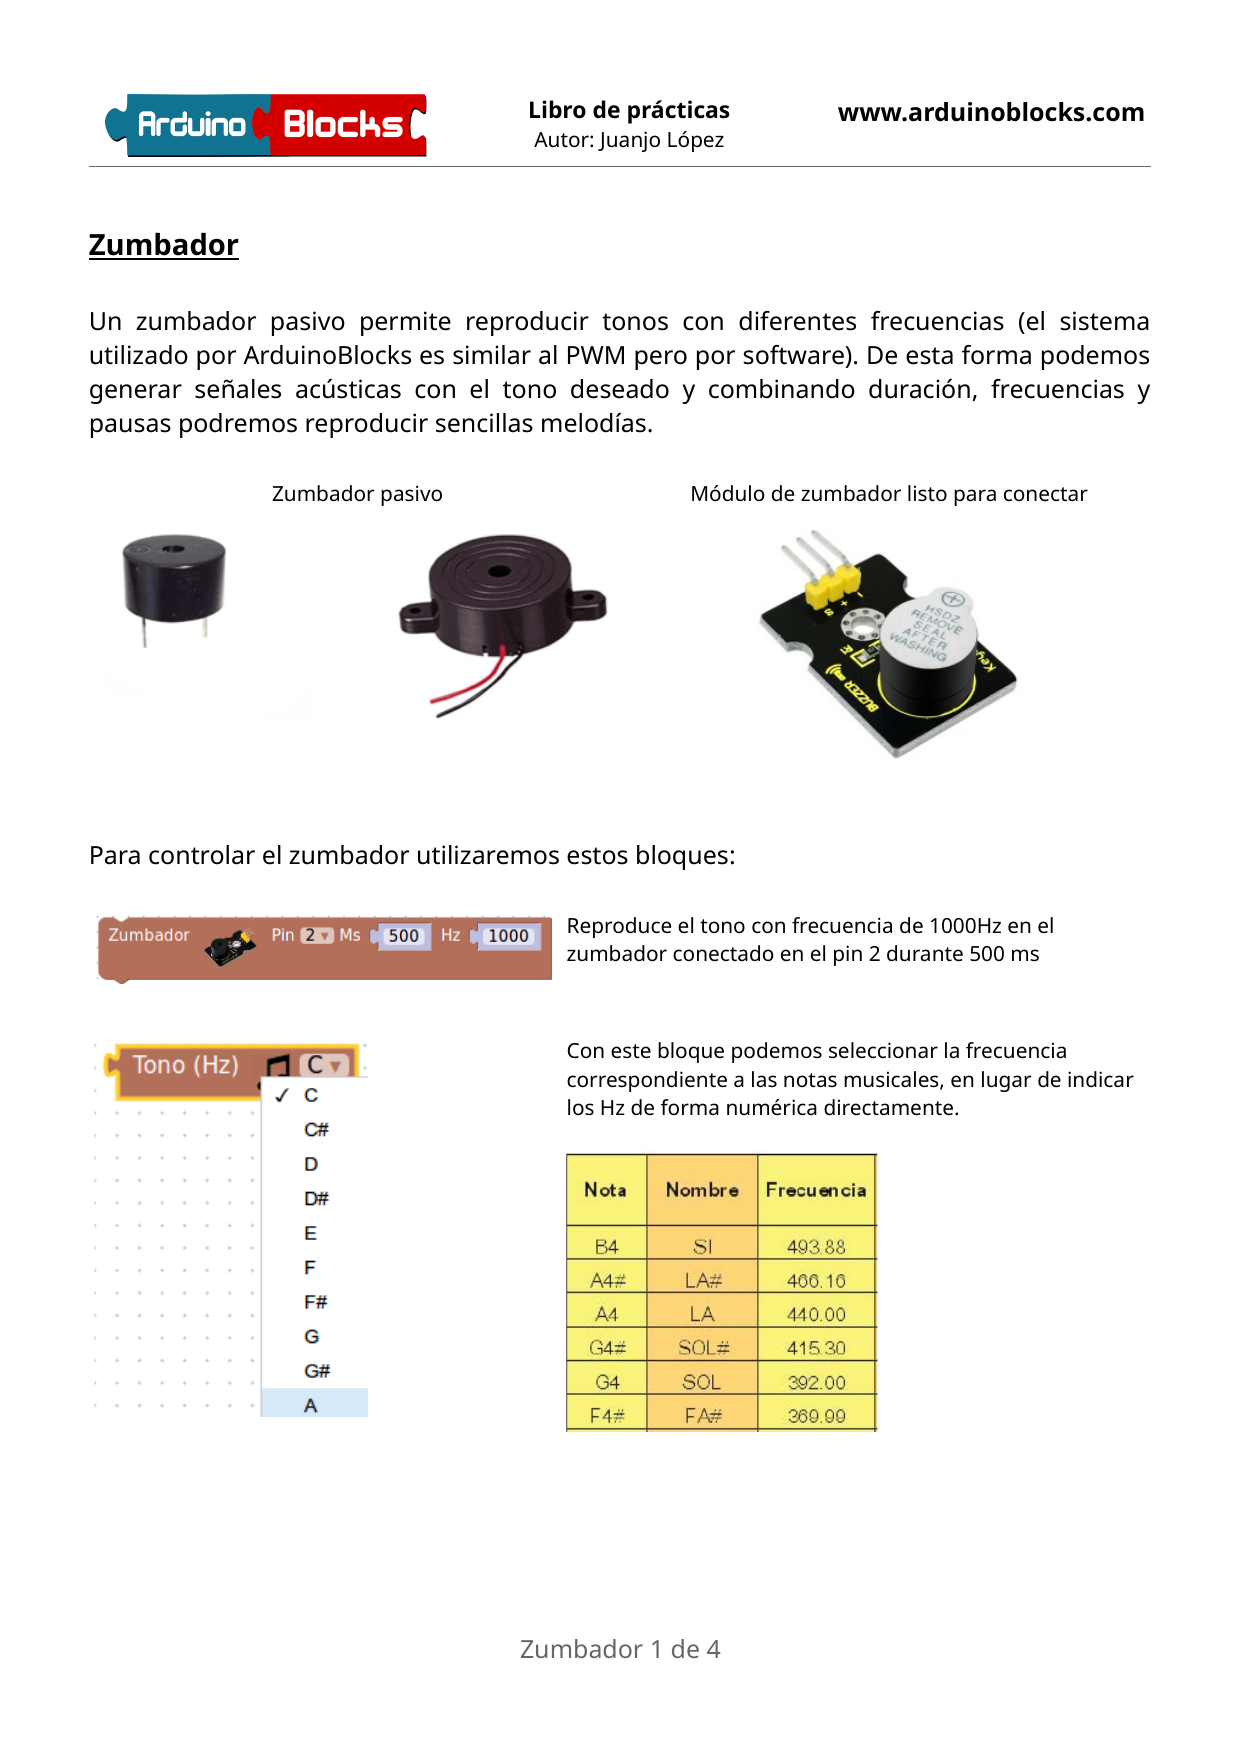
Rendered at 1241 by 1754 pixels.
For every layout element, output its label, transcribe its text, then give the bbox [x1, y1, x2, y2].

picture [94, 911, 555, 988]
table_cell [610, 520, 626, 723]
table_cell [89, 724, 626, 803]
table_cell Con este bloque podemos seleccionar la frecuencia correspondiente a las notas musicales, en lugar de indicar los Hz de forma numérica directamente. [561, 1031, 1151, 1437]
picture [105, 94, 427, 157]
text Un zumbador pasivo permite reproducir tonos con diferentes frecuencias (el sistema utilizado por ArduinoBlocks es similar al PWM pero por software). De esta forma podemos generar señales acústicas con el tono deseado y combinando duración, frecuencias y pausas podremos reproducir sencillas melodías. [88, 303, 1152, 440]
table_header [89, 905, 561, 1031]
text Para controlar el zumbador utilizaremos estos bloques: [88, 837, 1152, 871]
text Zumbador [88, 224, 1152, 264]
picture [747, 519, 1031, 769]
table_header Módulo de zumbador listo para conectar [626, 474, 1152, 514]
picture [94, 1036, 369, 1417]
table_cell [89, 1031, 561, 1437]
table_cell [626, 514, 1152, 519]
table_cell [626, 520, 1152, 803]
table_cell [89, 514, 626, 519]
picture [105, 519, 610, 724]
table_header Reproduce el tono con frecuencia de 1000Hz en el zumbador conectado en el pin 2 durante 500 ms [561, 905, 1151, 1031]
picture [566, 1150, 878, 1432]
table_cell [89, 520, 105, 723]
table_header Zumbador pasivo [89, 474, 626, 514]
